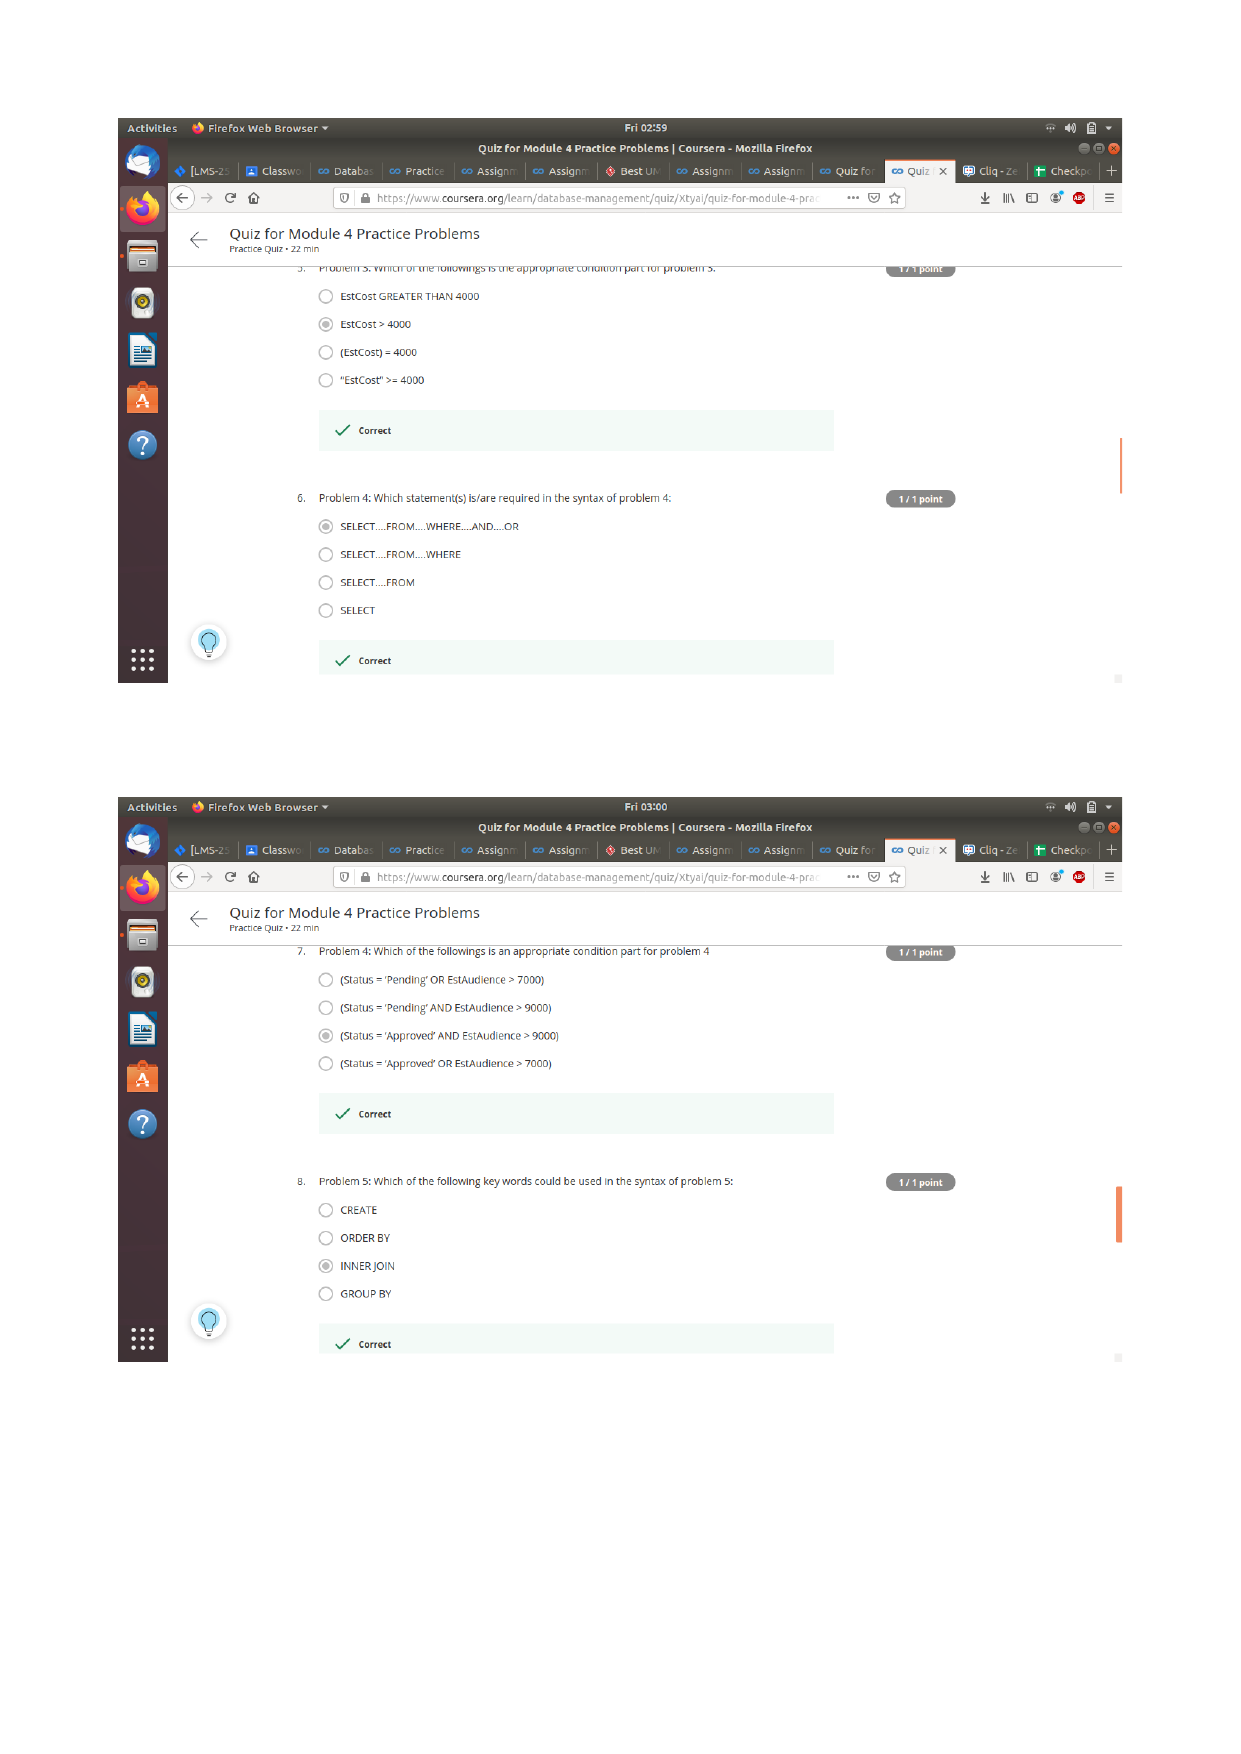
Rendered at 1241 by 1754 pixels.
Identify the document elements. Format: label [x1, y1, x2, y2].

picture [118, 118, 1123, 683]
picture [118, 797, 1123, 1362]
